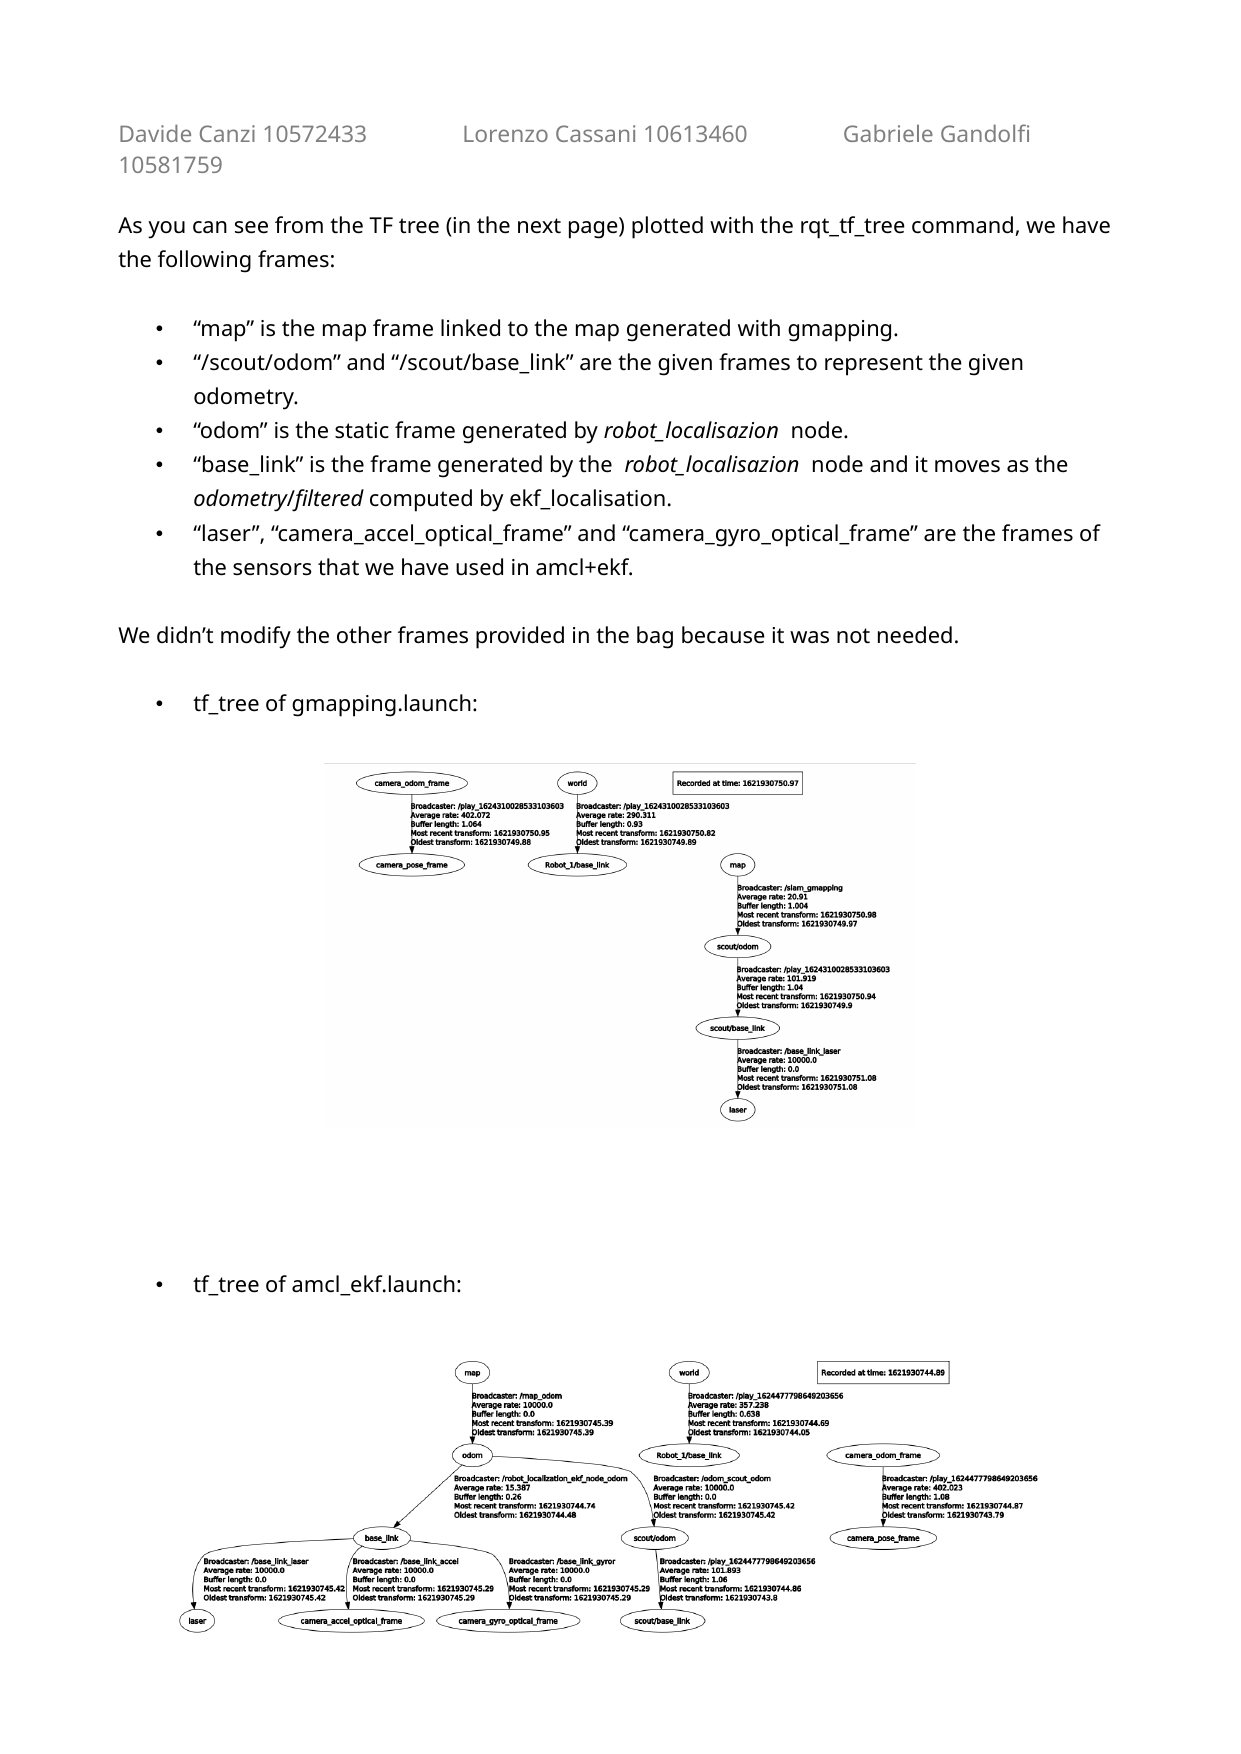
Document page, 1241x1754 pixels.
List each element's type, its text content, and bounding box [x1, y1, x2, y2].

list “base_link” is the frame generated by the robot_localisazion node and it moves as the odometry/filtered computed by ekf_localisation. [156, 449, 1122, 513]
list tf_tree of amcl_ekf.launch: [156, 1269, 1122, 1299]
list tf_tree of gmapping.launch: [156, 688, 1122, 718]
text We didn’t modify the other frames provided in the bag because it was not needed. [118, 620, 1122, 650]
list “/scout/odom” and “/scout/base_link” are the given frames to represent the given odometry. [156, 347, 1122, 411]
list “map” is the map frame linked to the map generated with gmapping. [156, 313, 1122, 342]
list “laser”, “camera_accel_optical_frame” and “camera_gyro_optical_frame” are the frames of the sensors that we have used in amcl+ekf. [156, 518, 1122, 582]
picture [165, 1334, 1076, 1673]
picture [324, 763, 433, 1128]
text As you can see from the TF tree (in the next page) plotted with the rqt_tf_tree command, we have the following frames: [118, 210, 1122, 274]
list “odom” is the static frame generated by robot_localisazion node. [156, 415, 1122, 445]
